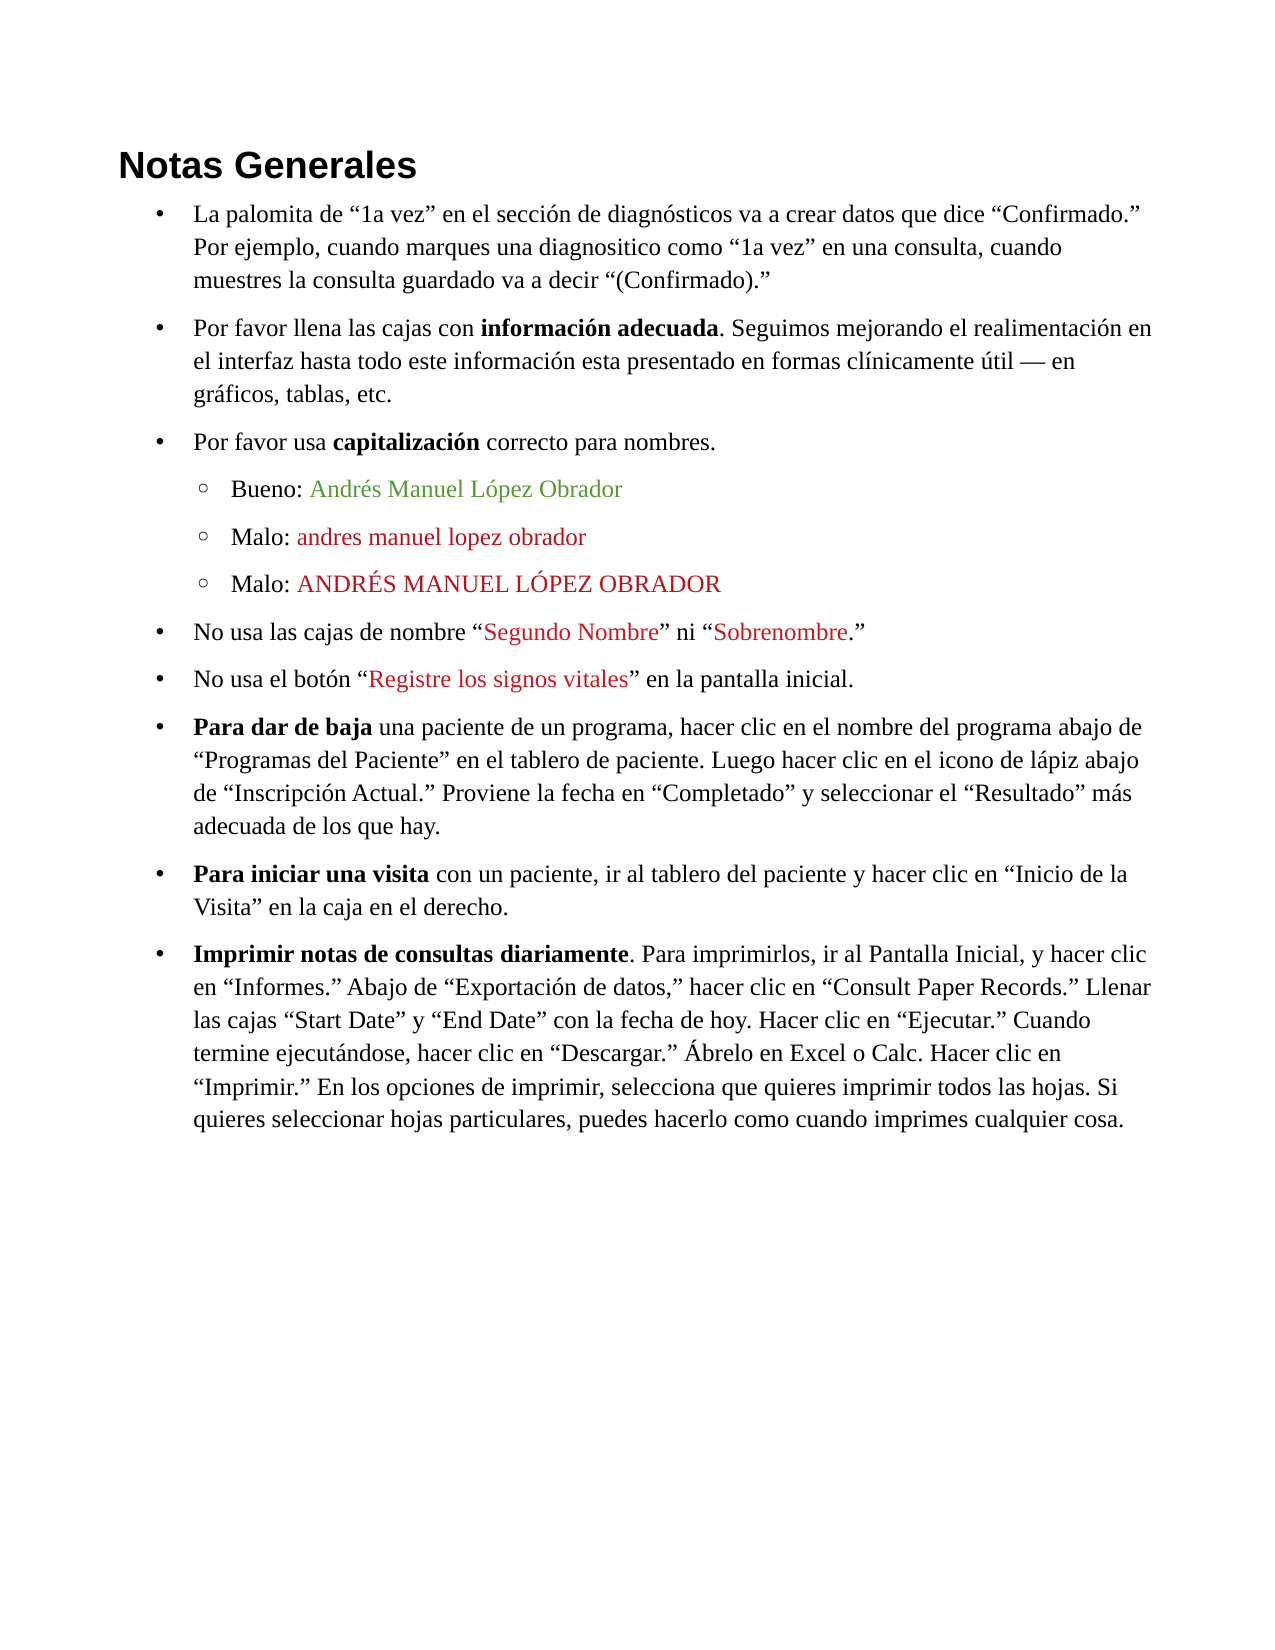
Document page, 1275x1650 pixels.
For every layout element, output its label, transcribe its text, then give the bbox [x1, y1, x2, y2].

list Por favor llena las cajas con información adecuada. Seguimos mejorando el realimentación en el interfaz hasta todo este información esta presentado en formas clínicamente útil — en gráficos, tablas, etc. [156, 313, 1157, 408]
list Bueno: Andrés Manuel López Obrador [193, 474, 1157, 503]
list Malo: ANDRÉS MANUEL LÓPEZ OBRADOR [193, 569, 1157, 598]
subtitle Notas Generales [118, 143, 1157, 187]
list No usa el botón “Registre los signos vitales” en la pantalla inicial. [156, 664, 1157, 693]
list La palomita de “1a vez” en el sección de diagnósticos va a crear datos que dice “Confirmado.” Por ejemplo, cuando marques una diagnositico como “1a vez” en una consulta, cuando muestres la consulta guardado va a decir “(Confirmado).” [156, 199, 1157, 294]
list No usa las cajas de nombre “Segundo Nombre” ni “Sobrenombre.” [156, 617, 1157, 646]
list Imprimir notas de consultas diariamente. Para imprimirlos, ir al Pantalla Inicial, y hacer clic en “Informes.” Abajo de “Exportación de datos,” hacer clic en “Consult Paper Records.” Llenar las cajas “Start Date” y “End Date” con la fecha de hoy. Hacer clic en “Ejecutar.” Cuando termine ejecutándose, hacer clic en “Descargar.” Ábrelo en Excel o Calc. Hacer clic en “Imprimir.” En los opciones de imprimir, selecciona que quieres imprimir todos las hojas. Si quieres seleccionar hojas particulares, puedes hacerlo como cuando imprimes cualquier cosa. [156, 939, 1157, 1133]
list Malo: andres manuel lopez obrador [193, 522, 1157, 551]
list Para dar de baja una paciente de un programa, hacer clic en el nombre del programa abajo de “Programas del Paciente” en el tablero de paciente. Luego hacer clic en el icono de lápiz abajo de “Inscripción Actual.” Proviene la fecha en “Completado” y seleccionar el “Resultado” más adecuada de los que hay. [156, 712, 1157, 840]
list Para iniciar una visita con un paciente, ir al tablero del paciente y hacer clic en “Inicio de la Visita” en la caja en el derecho. [156, 859, 1157, 921]
list Por favor usa capitalización correcto para nombres. [156, 427, 1157, 455]
